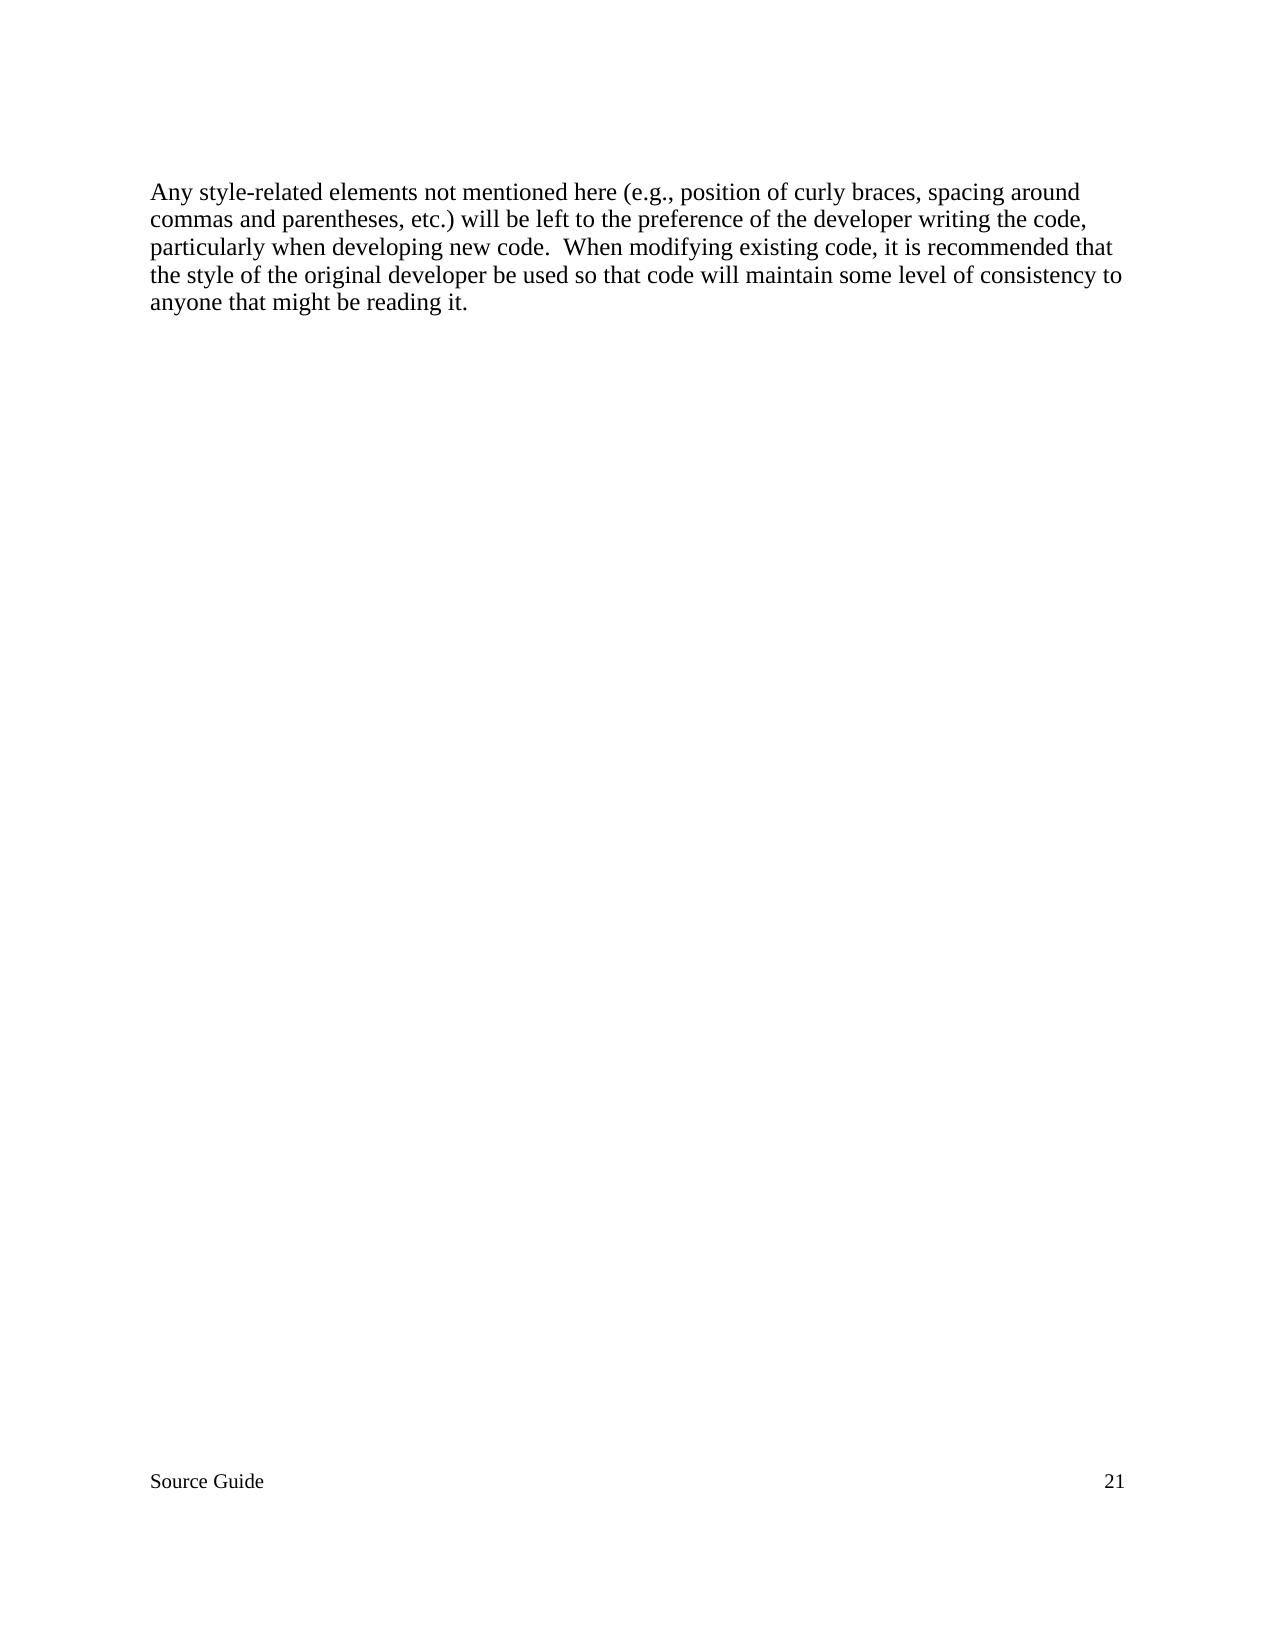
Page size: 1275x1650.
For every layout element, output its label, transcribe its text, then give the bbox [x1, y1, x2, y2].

text Any style-related elements not mentioned here (e.g., position of curly braces, spacing around commas and parentheses, etc.) will be left to the preference of the developer writing the code, particularly when developing new code. When modifying existing code, it is recommended that the style of the original developer be used so that code will maintain some level of consistency to anyone that might be reading it. [150, 178, 1125, 316]
